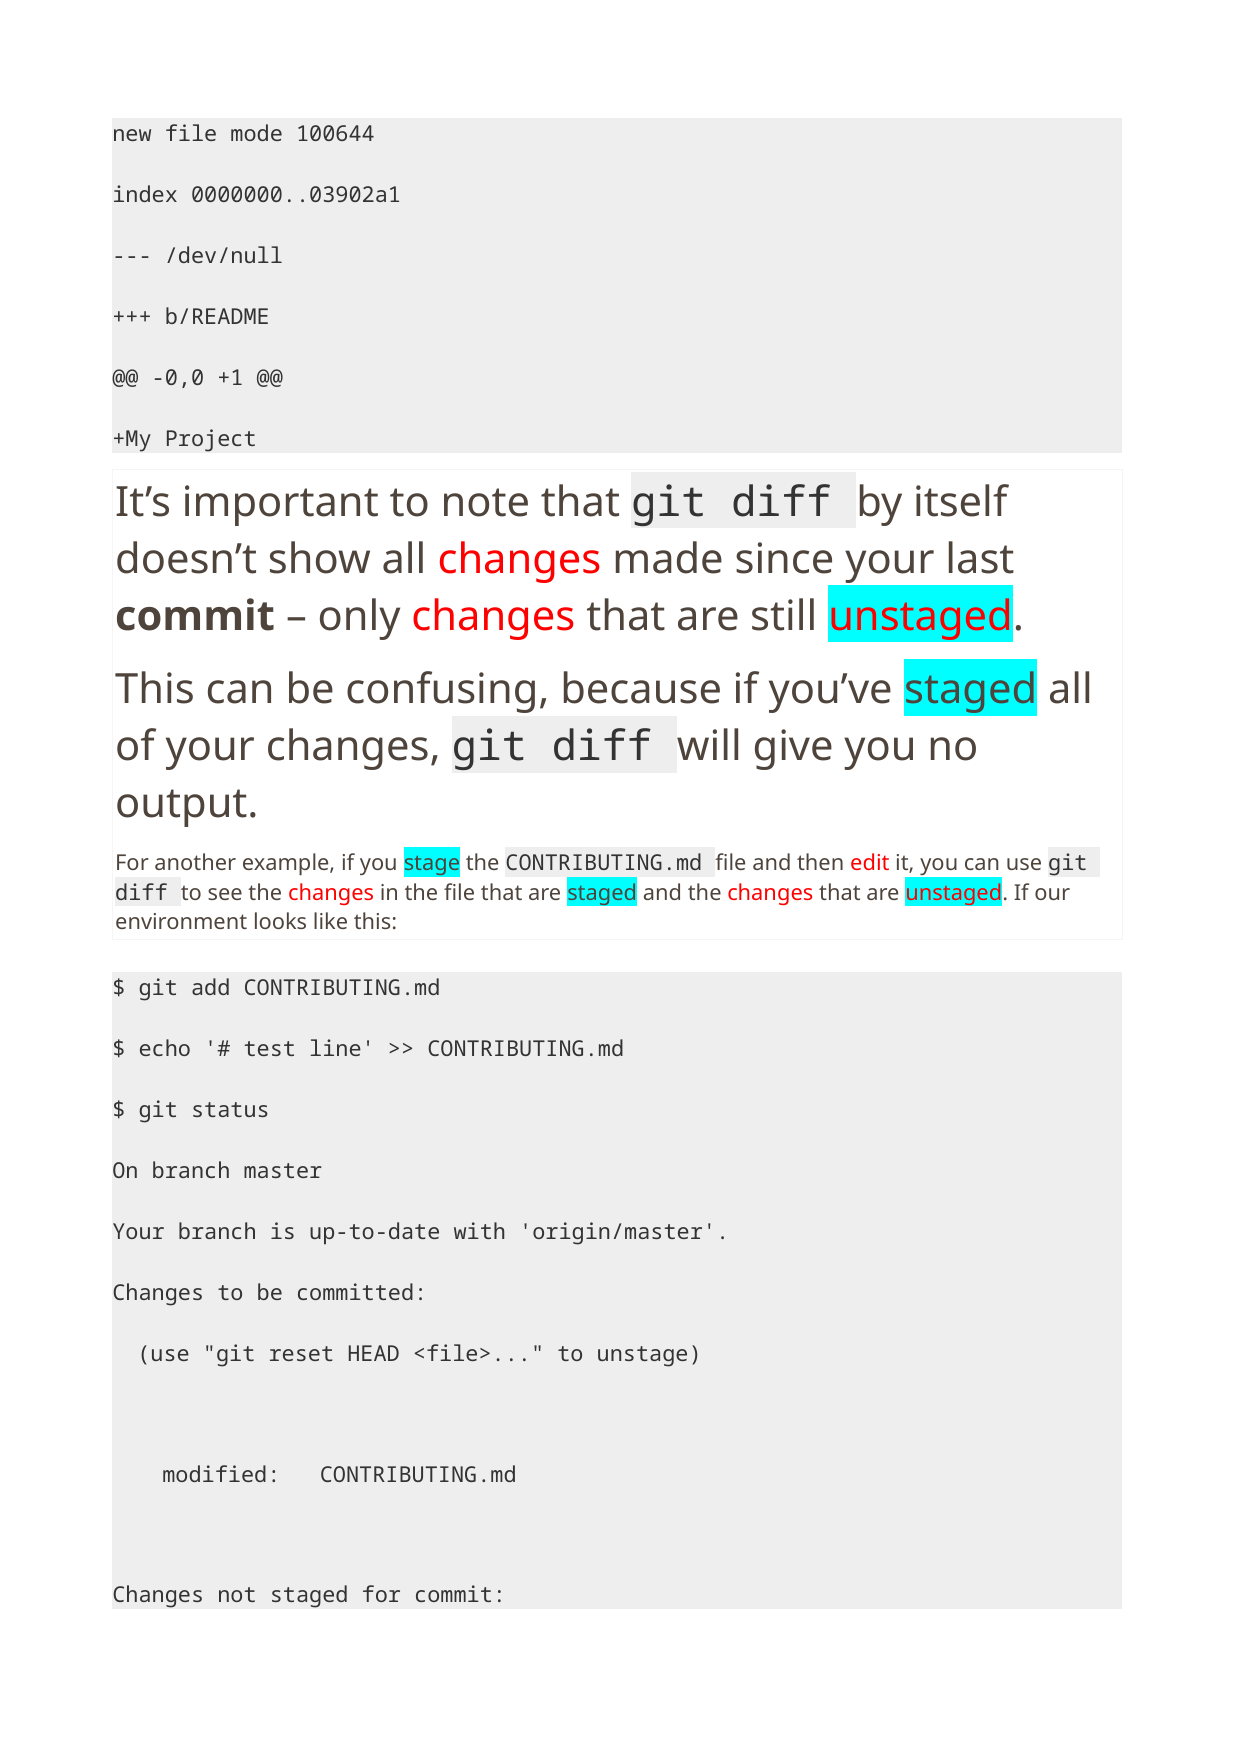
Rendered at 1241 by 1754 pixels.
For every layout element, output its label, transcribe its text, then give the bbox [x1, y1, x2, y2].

text It’s important to note that git diff by itself doesn’t show all changes made since your last commit – only changes that are still unstaged. [113, 470, 1122, 642]
text $ echo '# test line' >> CONTRIBUTING.md [112, 1033, 1122, 1063]
text For another example, if you stage the CONTRIBUTING.md file and then edit it, you can use git diff to see the changes in the file that are staged and the changes that are unstaged. If our environment looks like this: [113, 844, 1122, 939]
text +My Project [112, 423, 1122, 453]
text This can be confusing, because if you’ve staged all of your changes, git diff will give you no output. [113, 656, 1122, 829]
text index 0000000..03902a1 [112, 179, 1122, 209]
text $ git status [112, 1094, 1122, 1124]
text modified: CONTRIBUTING.md [112, 1459, 1122, 1488]
text $ git add CONTRIBUTING.md [112, 972, 1122, 1002]
text Changes to be committed: [112, 1277, 1122, 1307]
text Your branch is up-to-date with 'origin/master'. [112, 1216, 1122, 1246]
text new file mode 100644 [112, 118, 1122, 148]
text On branch master [112, 1155, 1122, 1185]
text (use "git reset HEAD <file>..." to unstage) [112, 1338, 1122, 1368]
text Changes not staged for commit: [112, 1579, 1122, 1609]
text +++ b/README [112, 301, 1122, 331]
text --- /dev/null [112, 240, 1122, 270]
text @@ -0,0 +1 @@ [112, 362, 1122, 392]
